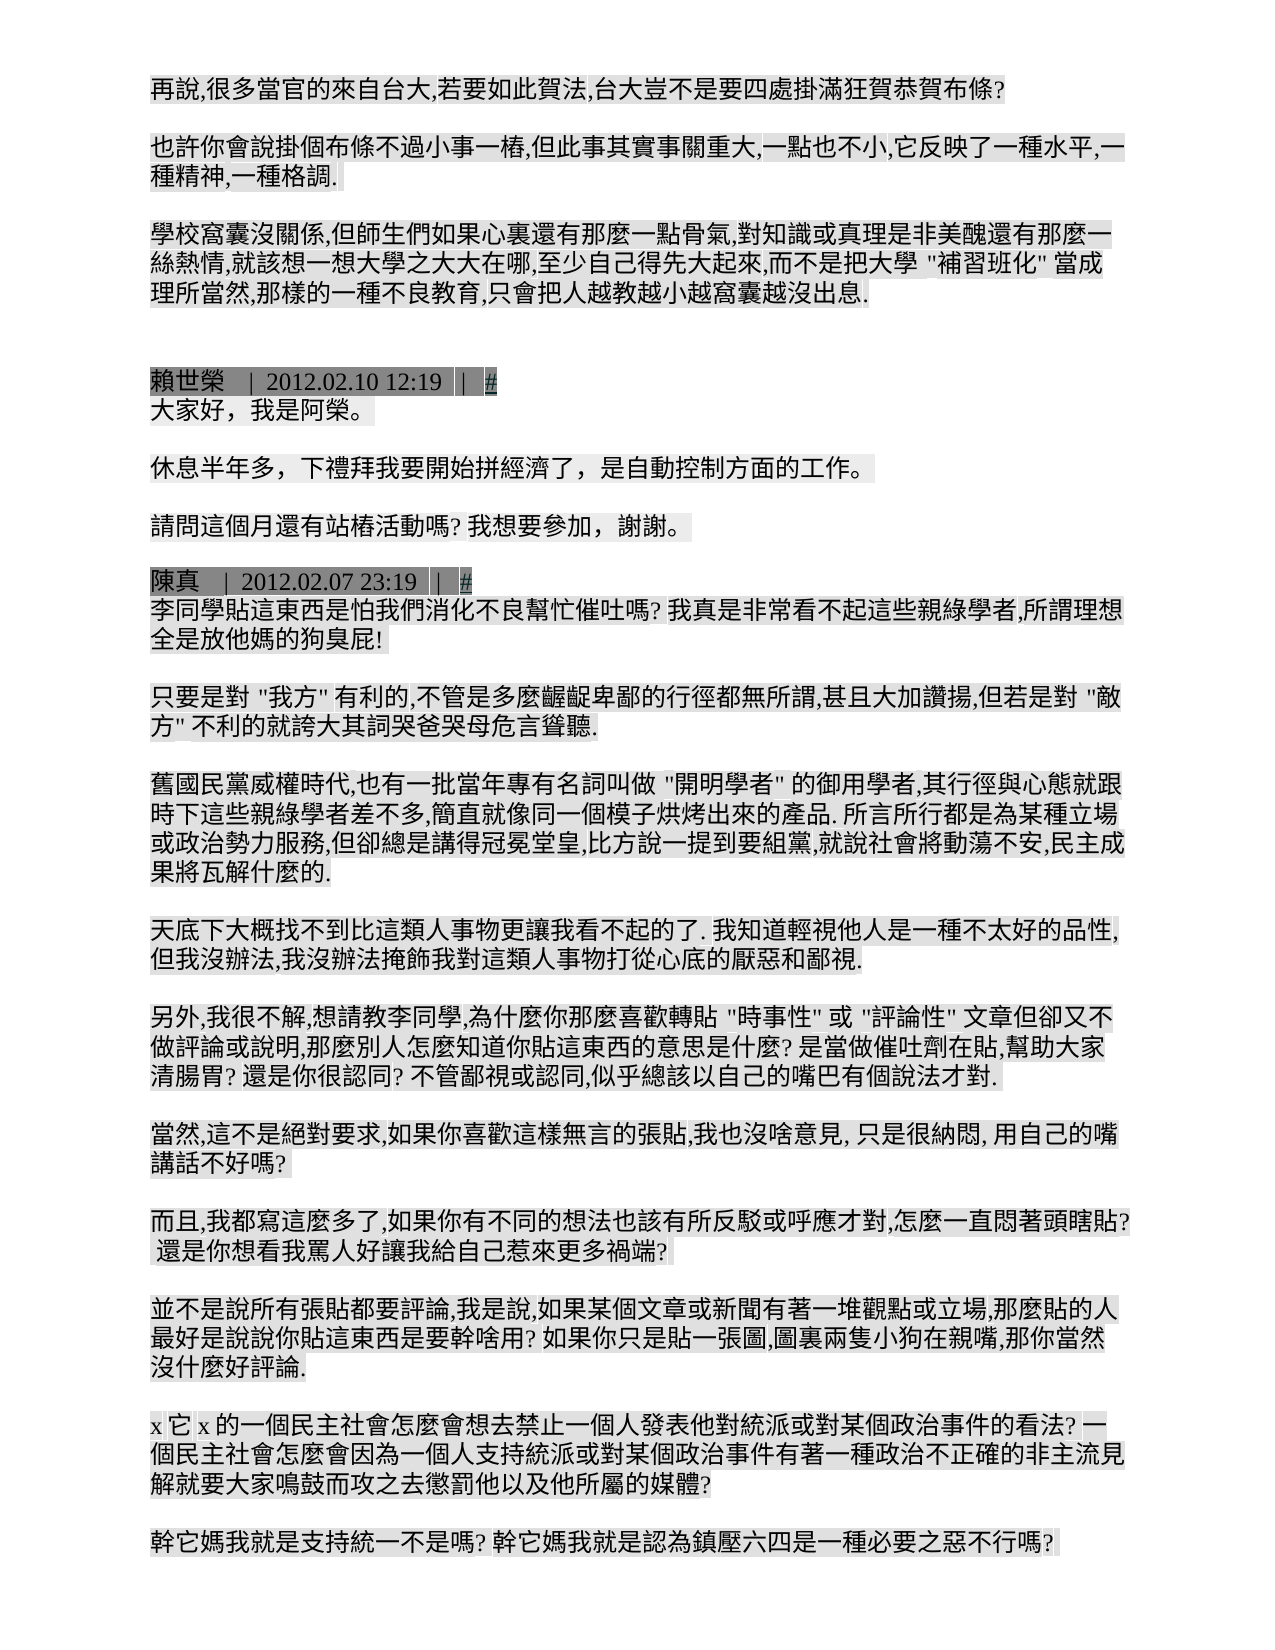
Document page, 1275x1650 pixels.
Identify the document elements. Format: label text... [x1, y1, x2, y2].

text 陳真 | 2012.02.07 23:19 | # [150, 567, 1125, 596]
text 大家好，我是阿榮。 休息半年多，下禮拜我要開始拼經濟了，是自動控制方面的工作。 請問這個月還有站樁活動嗎? 我想要參加，謝謝。 [150, 396, 1125, 542]
text 賴世榮 | 2012.02.10 12:19 | # [150, 367, 1125, 396]
text 李同學貼這東西是怕我們消化不良幫忙催吐嗎? 我真是非常看不起這些親綠學者,所謂理想全是放他媽的狗臭屁! 只要是對 "我方" 有利的,不管是多麼齷齪卑鄙的行徑都無所謂,甚且大加讚揚,但若是對 "敵方" 不利的就誇大其詞哭爸哭母危言聳聽. 舊國民黨威權時代,也有一批當年專有名詞叫做 "開明學者" 的御用學者,其行徑與心態就跟時下這些親綠學者差不多,簡直就像同一個模子烘烤出來的產品. 所言所行都是為某種立場或政治勢力服務,但卻總是講得冠冕堂皇,比方說一提到要組黨,就說社會將動蕩不安,民主成果將瓦解什麼的. 天底下大概找不到比這類人事物更讓我看不起的了. 我知道輕視他人是一種不太好的品性,但我沒辦法,我沒辦法掩飾我對這類人事物打從心底的厭惡和鄙視. 另外,我很不解,想請教李同學,為什麼你那麼喜歡轉貼 "時事性" 或 "評論性" 文章但卻又不做評論或說明,那麼別人怎麼知道你貼這東西的意思是什麼? 是當做催吐劑在貼,幫助大家清腸胃? 還是你很認同? 不管鄙視或認同,似乎總該以自己的嘴巴有個說法才對. 當然,這不是絕對要求,如果你喜歡這樣無言的張貼,我也沒啥意見, 只是很納悶, 用自己的嘴講話不好嗎? 而且,我都寫這麼多了,如果你有不同的想法也該有所反駁或呼應才對,怎麼一直悶著頭瞎貼? 還是你想看我罵人好讓我給自己惹來更多禍端? 並不是說所有張貼都要評論,我是說,如果某個文章或新聞有著一堆觀點或立場,那麼貼的人最好是說說你貼這東西是要幹啥用? 如果你只是貼一張圖,圖裏兩隻小狗在親嘴,那你當然沒什麼好評論. x它x的一個民主社會怎麼會想去禁止一個人發表他對統派或對某個政治事件的看法? 一個民主社會怎麼會因為一個人支持統派或對某個政治事件有著一種政治不正確的非主流見解就要大家鳴鼓而攻之去懲罰他以及他所屬的媒體? 幹它媽我就是支持統一不是嗎? 幹它媽我就是認為鎮壓六四是一種必要之惡不行嗎? 我之所以早已下定決心要盡一切努力不要對台灣齷齪至極的(綠營)政治提出看法,主要就是因為害怕,害怕無數的小人與暴民,而我之所以害怕是因為我對這些人事物早已沒有愛可言. 因為沒有愛,所以我會 "害怕",我若有愛,便無懼怕. 另一個噤聲的原因是因為我有一種想法: 我們之所以想去助人是因為對方需要幫助,發出求助的訊息. 這也是為什麼我們在黨外時代面臨砍頭或黑牢的高度危險時依然挺身而出提著頭講話,完全不顧生死,因為那時候很多人被打壓被迫害被糟蹋. 但若一個島或一個社會的人不但不覺得自己需要幫助,反而覺得自己好幸福好民主好開放好有文化哦,凡是批評者都是要傷害他,都是必須消滅的敵人,那你還有必要去幫他嗎? 你有必要去幫一個自以為很幸福很棒很偉大自我感覺極度良好的人嗎? 無此必要. 我若不小心說了一些真實的良心話,純粹也只是自我控制能力不好或不小心說溜嘴. 基本上我早已經放棄對台灣這個鬼島的任何期待或想望,隨它去吧,我沒意見. [150, 596, 1125, 1557]
text 再說,很多當官的來自台大,若要如此賀法,台大豈不是要四處掛滿狂賀恭賀布條? 也許你會說掛個布條不過小事一樁,但此事其實事關重大,一點也不小,它反映了一種水平,一種精神,一種格調. 學校窩囊沒關係,但師生們如果心裏還有那麼一點骨氣,對知識或真理是非美醜還有那麼一絲熱情,就該想一想大學之大大在哪,至少自己得先大起來,而不是把大學 "補習班化" 當成理所當然,那樣的一種不良教育,只會把人越教越小越窩囊越沒出息. [150, 75, 1125, 342]
